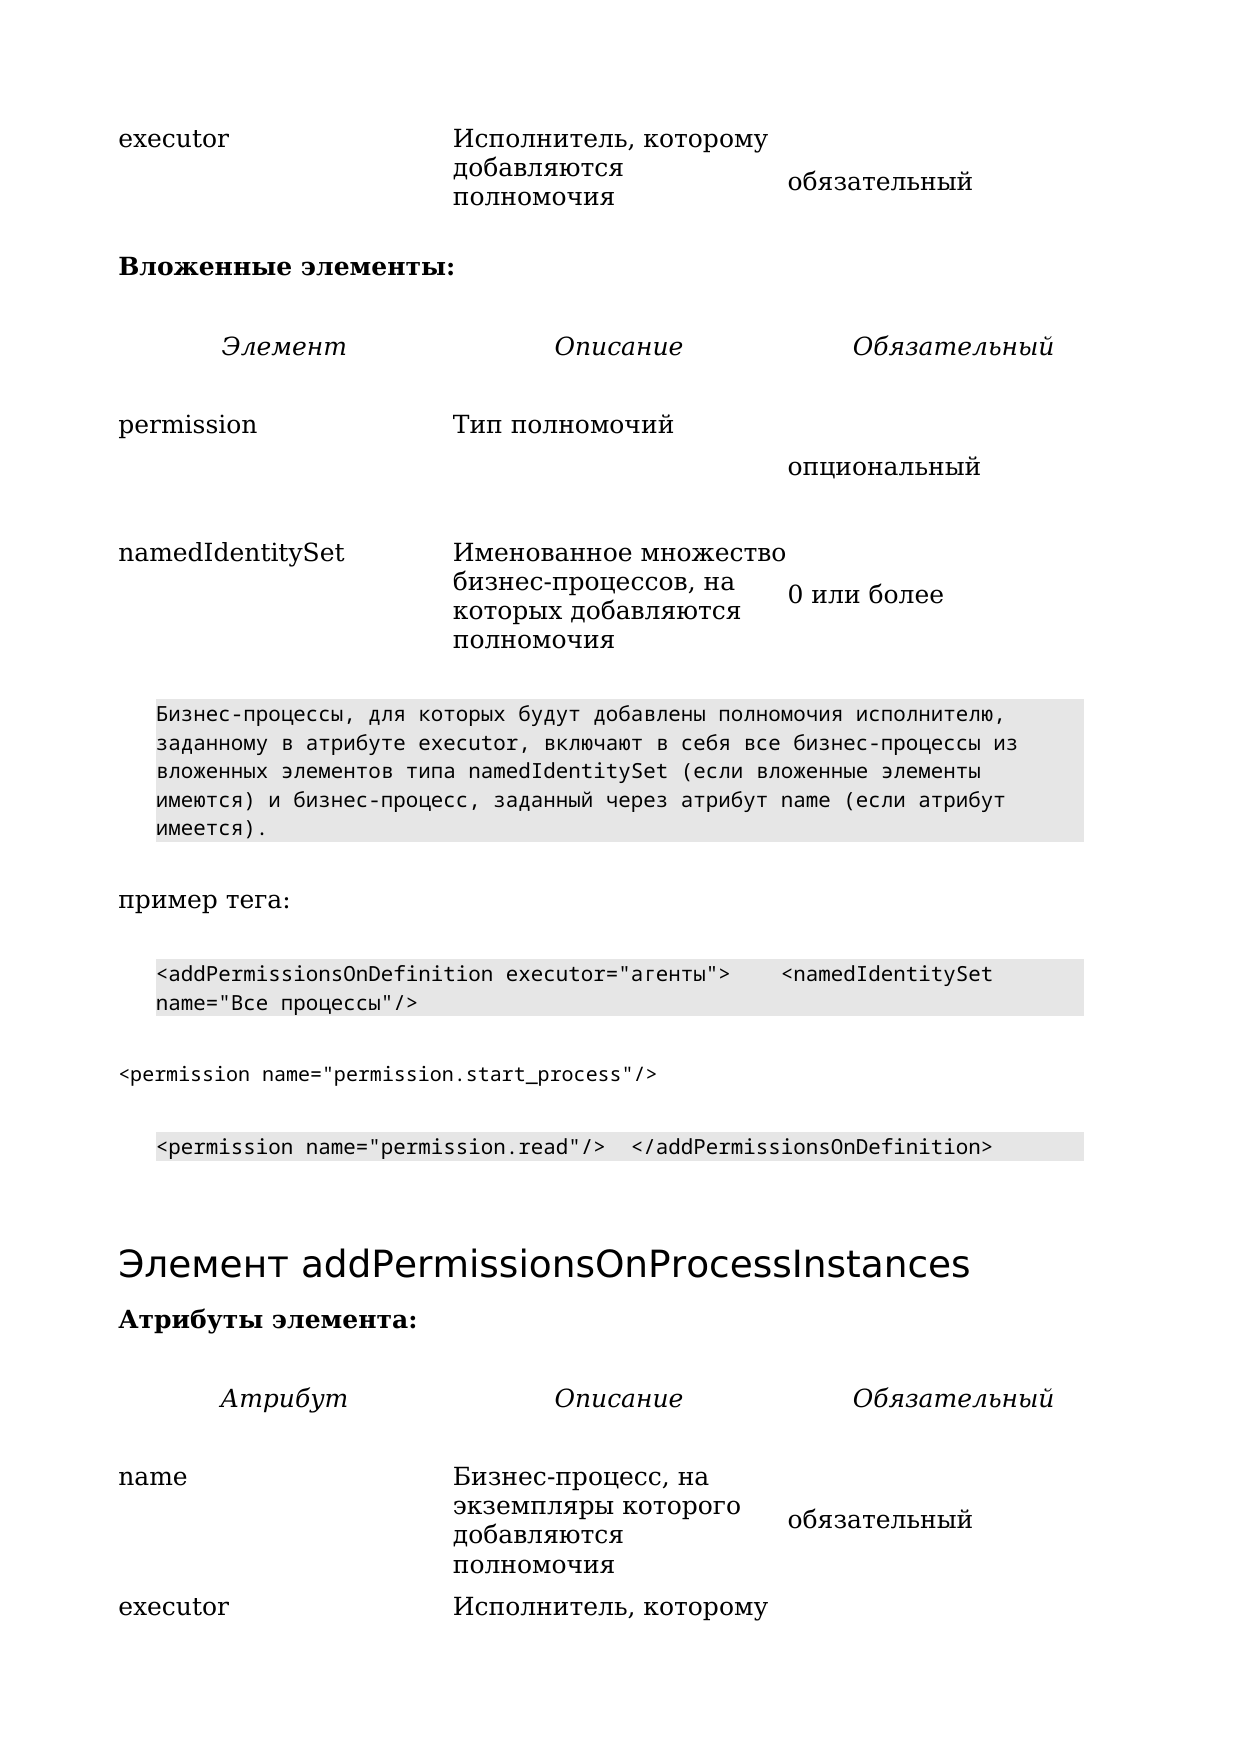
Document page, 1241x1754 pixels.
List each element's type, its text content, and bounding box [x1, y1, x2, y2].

table_header Атрибут [118, 1342, 453, 1456]
table_cell executor [118, 1586, 453, 1629]
table_header Вложенные элементы: [118, 246, 1122, 289]
table_cell permission [118, 404, 453, 532]
text <addPermissionsOnDefinition executor="агенты"> <namedIdentitySet name="Все процессы"/> [156, 959, 1084, 1016]
table_cell namedIdentitySet [118, 532, 453, 662]
text пример тега: [118, 885, 1122, 914]
table_header Описание [453, 1342, 787, 1456]
table_cell name [118, 1456, 453, 1586]
table_header Обязательный [788, 289, 1122, 404]
table_header Обязательный [788, 1342, 1122, 1456]
table_header Элемент [118, 289, 453, 404]
table_header Описание [453, 289, 787, 404]
text Бизнес-процессы, для которых будут добавлены полномочия исполнителю, заданному в атрибуте executor, включают в себя все бизнес-процессы из вложенных элементов типа namedIdentitySet (если вложенные элементы имеются) и бизнес-процесс, заданный через атрибут name (если атрибут имеется). [156, 699, 1084, 842]
table_cell Тип полномочий [453, 404, 787, 532]
text <permission name="permission.start_process"/> [118, 1060, 1122, 1087]
table_cell Исполнитель, которому [453, 1586, 787, 1629]
text <permission name="permission.read"/> </addPermissionsOnDefinition> [156, 1132, 1084, 1161]
table_cell 0 или более [788, 532, 1122, 662]
table_header Атрибуты элемента: [118, 1299, 1122, 1342]
table_cell обязательный [788, 1456, 1122, 1586]
table_cell Именованное множество бизнес-процессов, на которых добавляются полномочия [453, 532, 787, 662]
table_cell [788, 1586, 1122, 1629]
table_cell Бизнес-процесс, на экземпляры которого добавляются полномочия [453, 1456, 787, 1586]
table_cell executor [118, 118, 453, 246]
table_cell Исполнитель, которому добавляются полномочия [453, 118, 787, 246]
subtitle Элемент addPermissionsOnProcessInstances [118, 1243, 1122, 1287]
table_cell опциональный [788, 404, 1122, 532]
table_cell обязательный [788, 118, 1122, 246]
